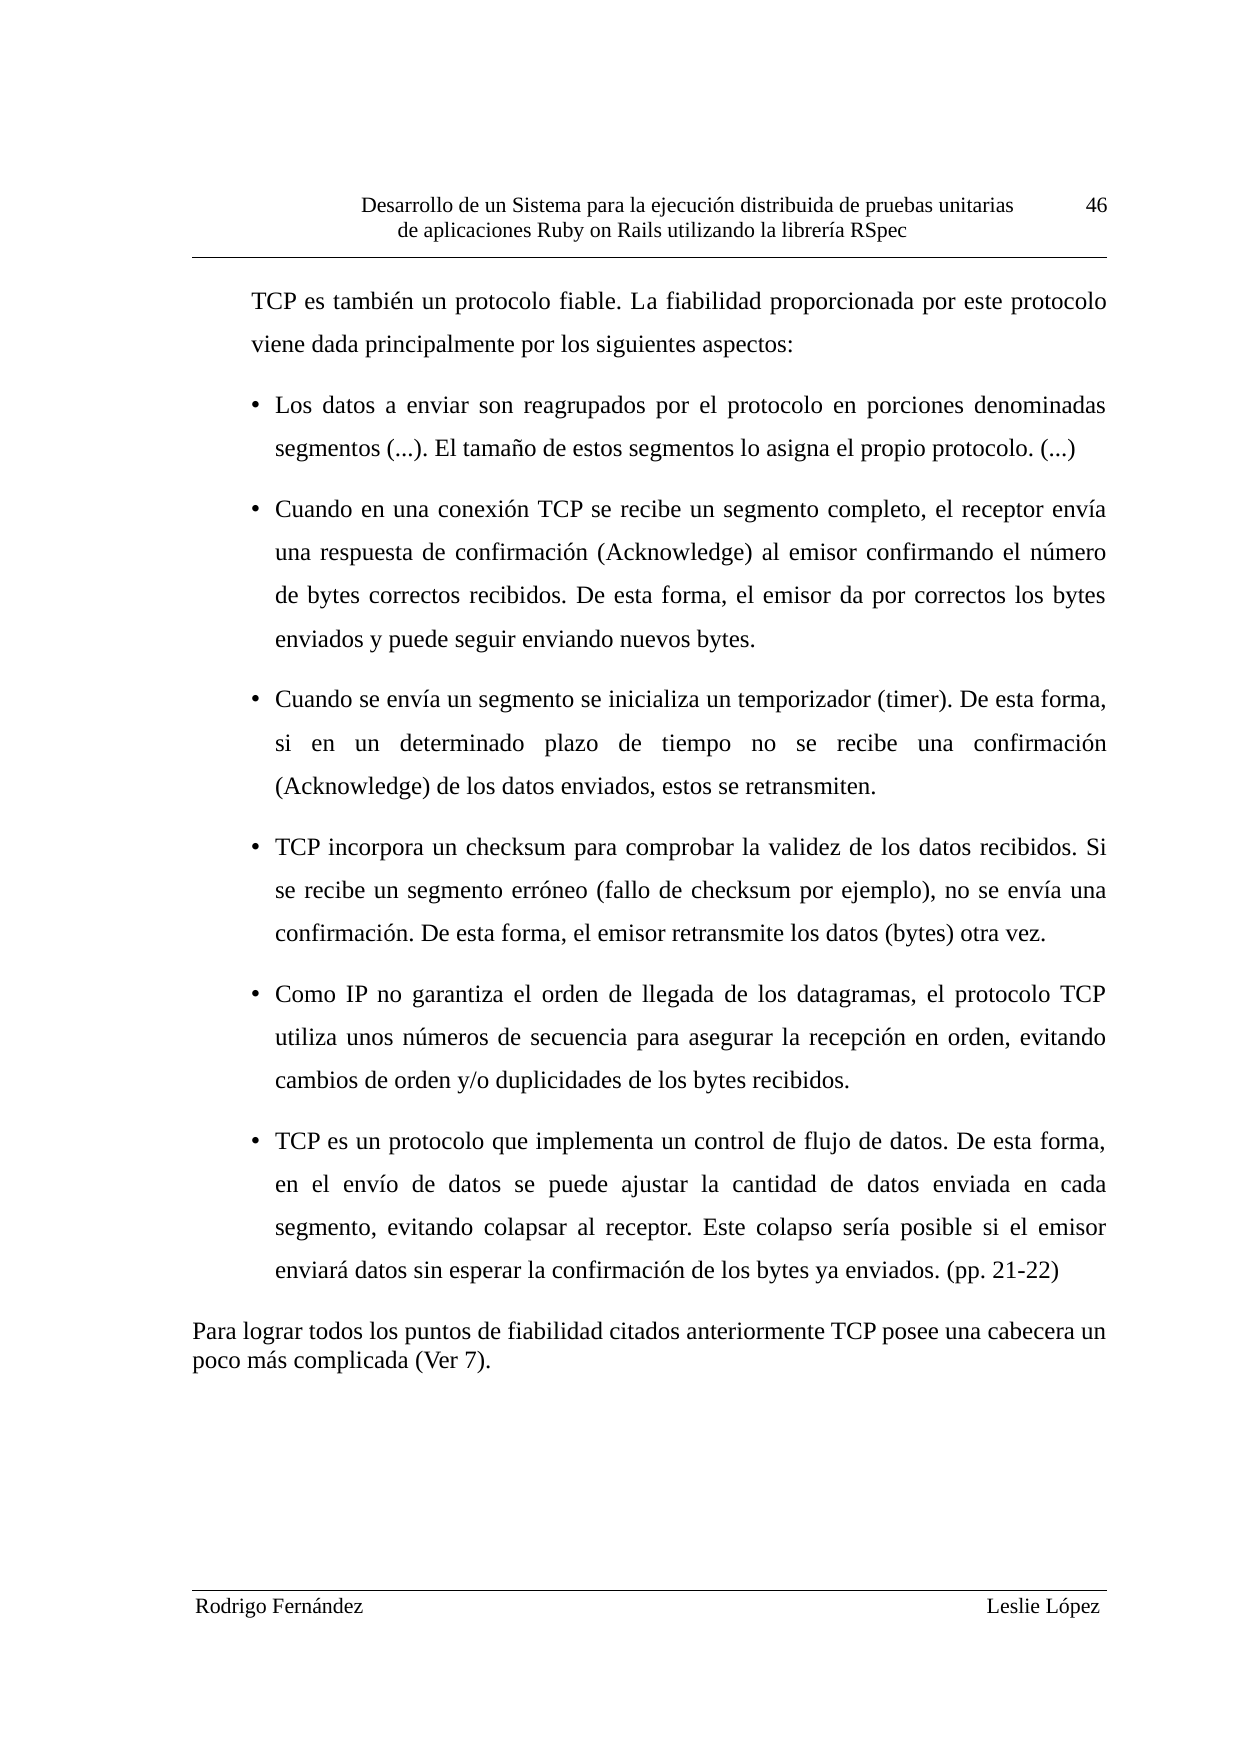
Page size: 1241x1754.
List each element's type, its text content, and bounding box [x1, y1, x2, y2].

text TCP es también un protocolo fiable. La fiabilidad proporcionada por este protocolo viene dada principalmente por los siguientes aspectos: [251, 286, 1107, 358]
list Cuando se envía un segmento se inicializa un temporizador (timer). De esta forma, si en un determinado plazo de tiempo no se recibe una confirmación (Acknowledge) de los datos enviados, estos se retransmiten. [251, 684, 1107, 799]
list TCP incorpora un checksum para comprobar la validez de los datos recibidos. Si se recibe un segmento erróneo (fallo de checksum por ejemplo), no se envía una confirmación. De esta forma, el emisor retransmite los datos (bytes) otra vez. [251, 832, 1107, 947]
list TCP es un protocolo que implementa un control de flujo de datos. De esta forma, en el envío de datos se puede ajustar la cantidad de datos enviada en cada segmento, evitando colapsar al receptor. Este colapso sería posible si el emisor enviará datos sin esperar la confirmación de los bytes ya enviados. (pp. 21-22) [251, 1126, 1107, 1284]
text Para lograr todos los puntos de fiabilidad citados anteriormente TCP posee una cabecera un poco más complicada (Ver Figura 7). [192, 1316, 1107, 1373]
list Los datos a enviar son reagrupados por el protocolo en porciones denominadas segmentos (...). El tamaño de estos segmentos lo asigna el propio protocolo. (...) [251, 390, 1107, 462]
list Cuando en una conexión TCP se recibe un segmento completo, el receptor envía una respuesta de confirmación (Acknowledge) al emisor confirmando el número de bytes correctos recibidos. De esta forma, el emisor da por correctos los bytes enviados y puede seguir enviando nuevos bytes. [251, 494, 1107, 652]
list Como IP no garantiza el orden de llegada de los datagramas, el protocolo TCP utiliza unos números de secuencia para asegurar la recepción en orden, evitando cambios de orden y/o duplicidades de los bytes recibidos. [251, 979, 1107, 1094]
